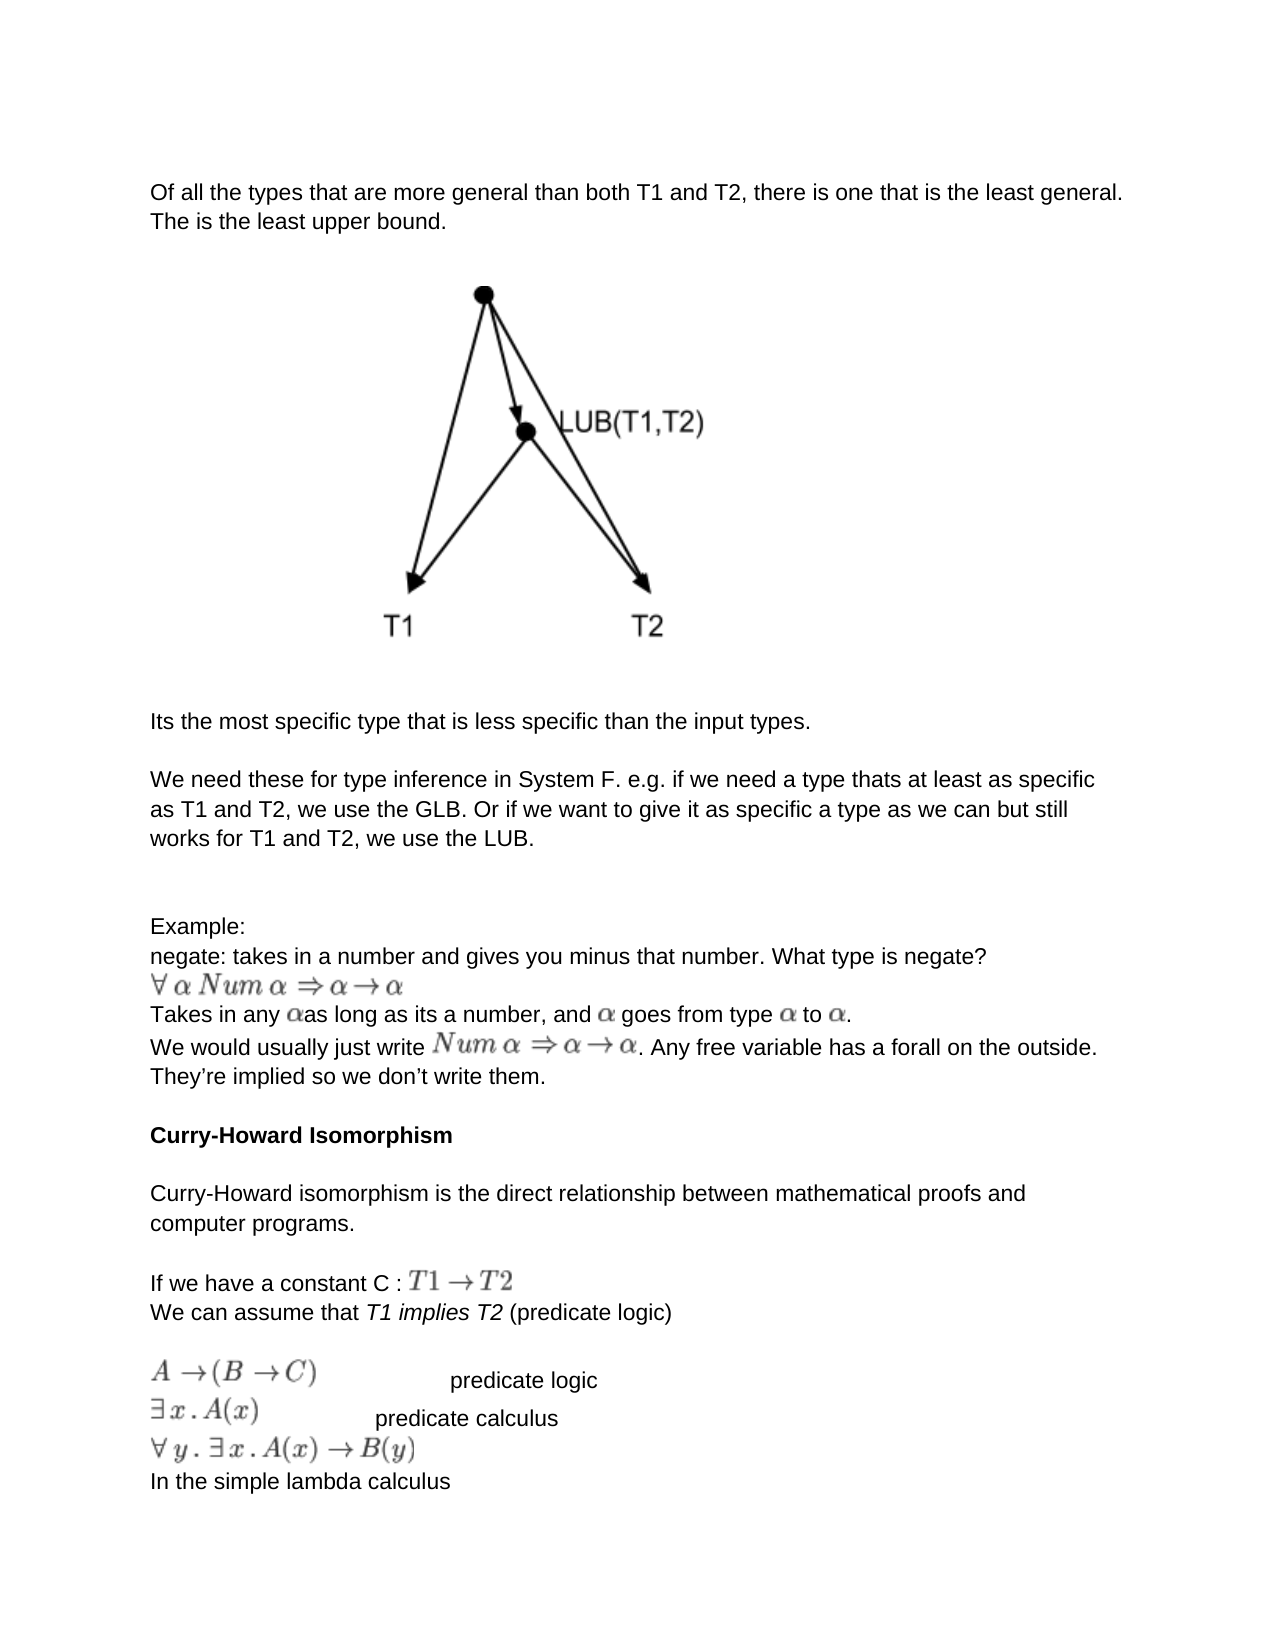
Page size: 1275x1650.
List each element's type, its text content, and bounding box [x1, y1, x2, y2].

text If we have a constant C : [150, 1269, 1125, 1296]
picture [408, 1269, 512, 1292]
picture [370, 286, 905, 657]
picture [597, 1007, 615, 1023]
text Example: [150, 914, 1125, 940]
picture [828, 1007, 846, 1023]
picture [779, 1007, 797, 1023]
picture [286, 1007, 304, 1023]
text Takes in any as long as its a number, and goes from type to . [150, 1002, 1125, 1028]
text predicate logic [150, 1358, 1125, 1393]
picture [150, 972, 404, 997]
picture [150, 1358, 316, 1389]
text negate: takes in a number and gives you minus that number. What type is negate? [150, 943, 1125, 969]
text predicate calculus [150, 1397, 1125, 1431]
text Curry-Howard Isomorphism [150, 1122, 1125, 1148]
text We can assume that T1 implies T2 (predicate logic) [150, 1300, 1125, 1325]
text We need these for type inference in System F. e.g. if we need a type thats at least as specific as T1 and T2, we use the GLB. Or if we want to give it as specific a type as we can but still works for T1 and T2, we use the LUB. [150, 767, 1125, 852]
picture [150, 1396, 258, 1427]
text Its the most specific type that is less specific than the input types. [150, 708, 1125, 734]
picture [431, 1031, 638, 1055]
text We would usually just write . Any free variable has a forall on the outside. They’re implied so we don’t write them. [150, 1032, 1125, 1089]
text Curry-Howard isomorphism is the direct relationship between mathematical proofs and computer programs. [150, 1181, 1125, 1236]
picture [150, 1435, 414, 1465]
text Of all the types that are more general than both T1 and T2, there is one that is the least general. The is the least upper bound. [150, 179, 1125, 234]
text In the simple lambda calculus [150, 1469, 1125, 1494]
